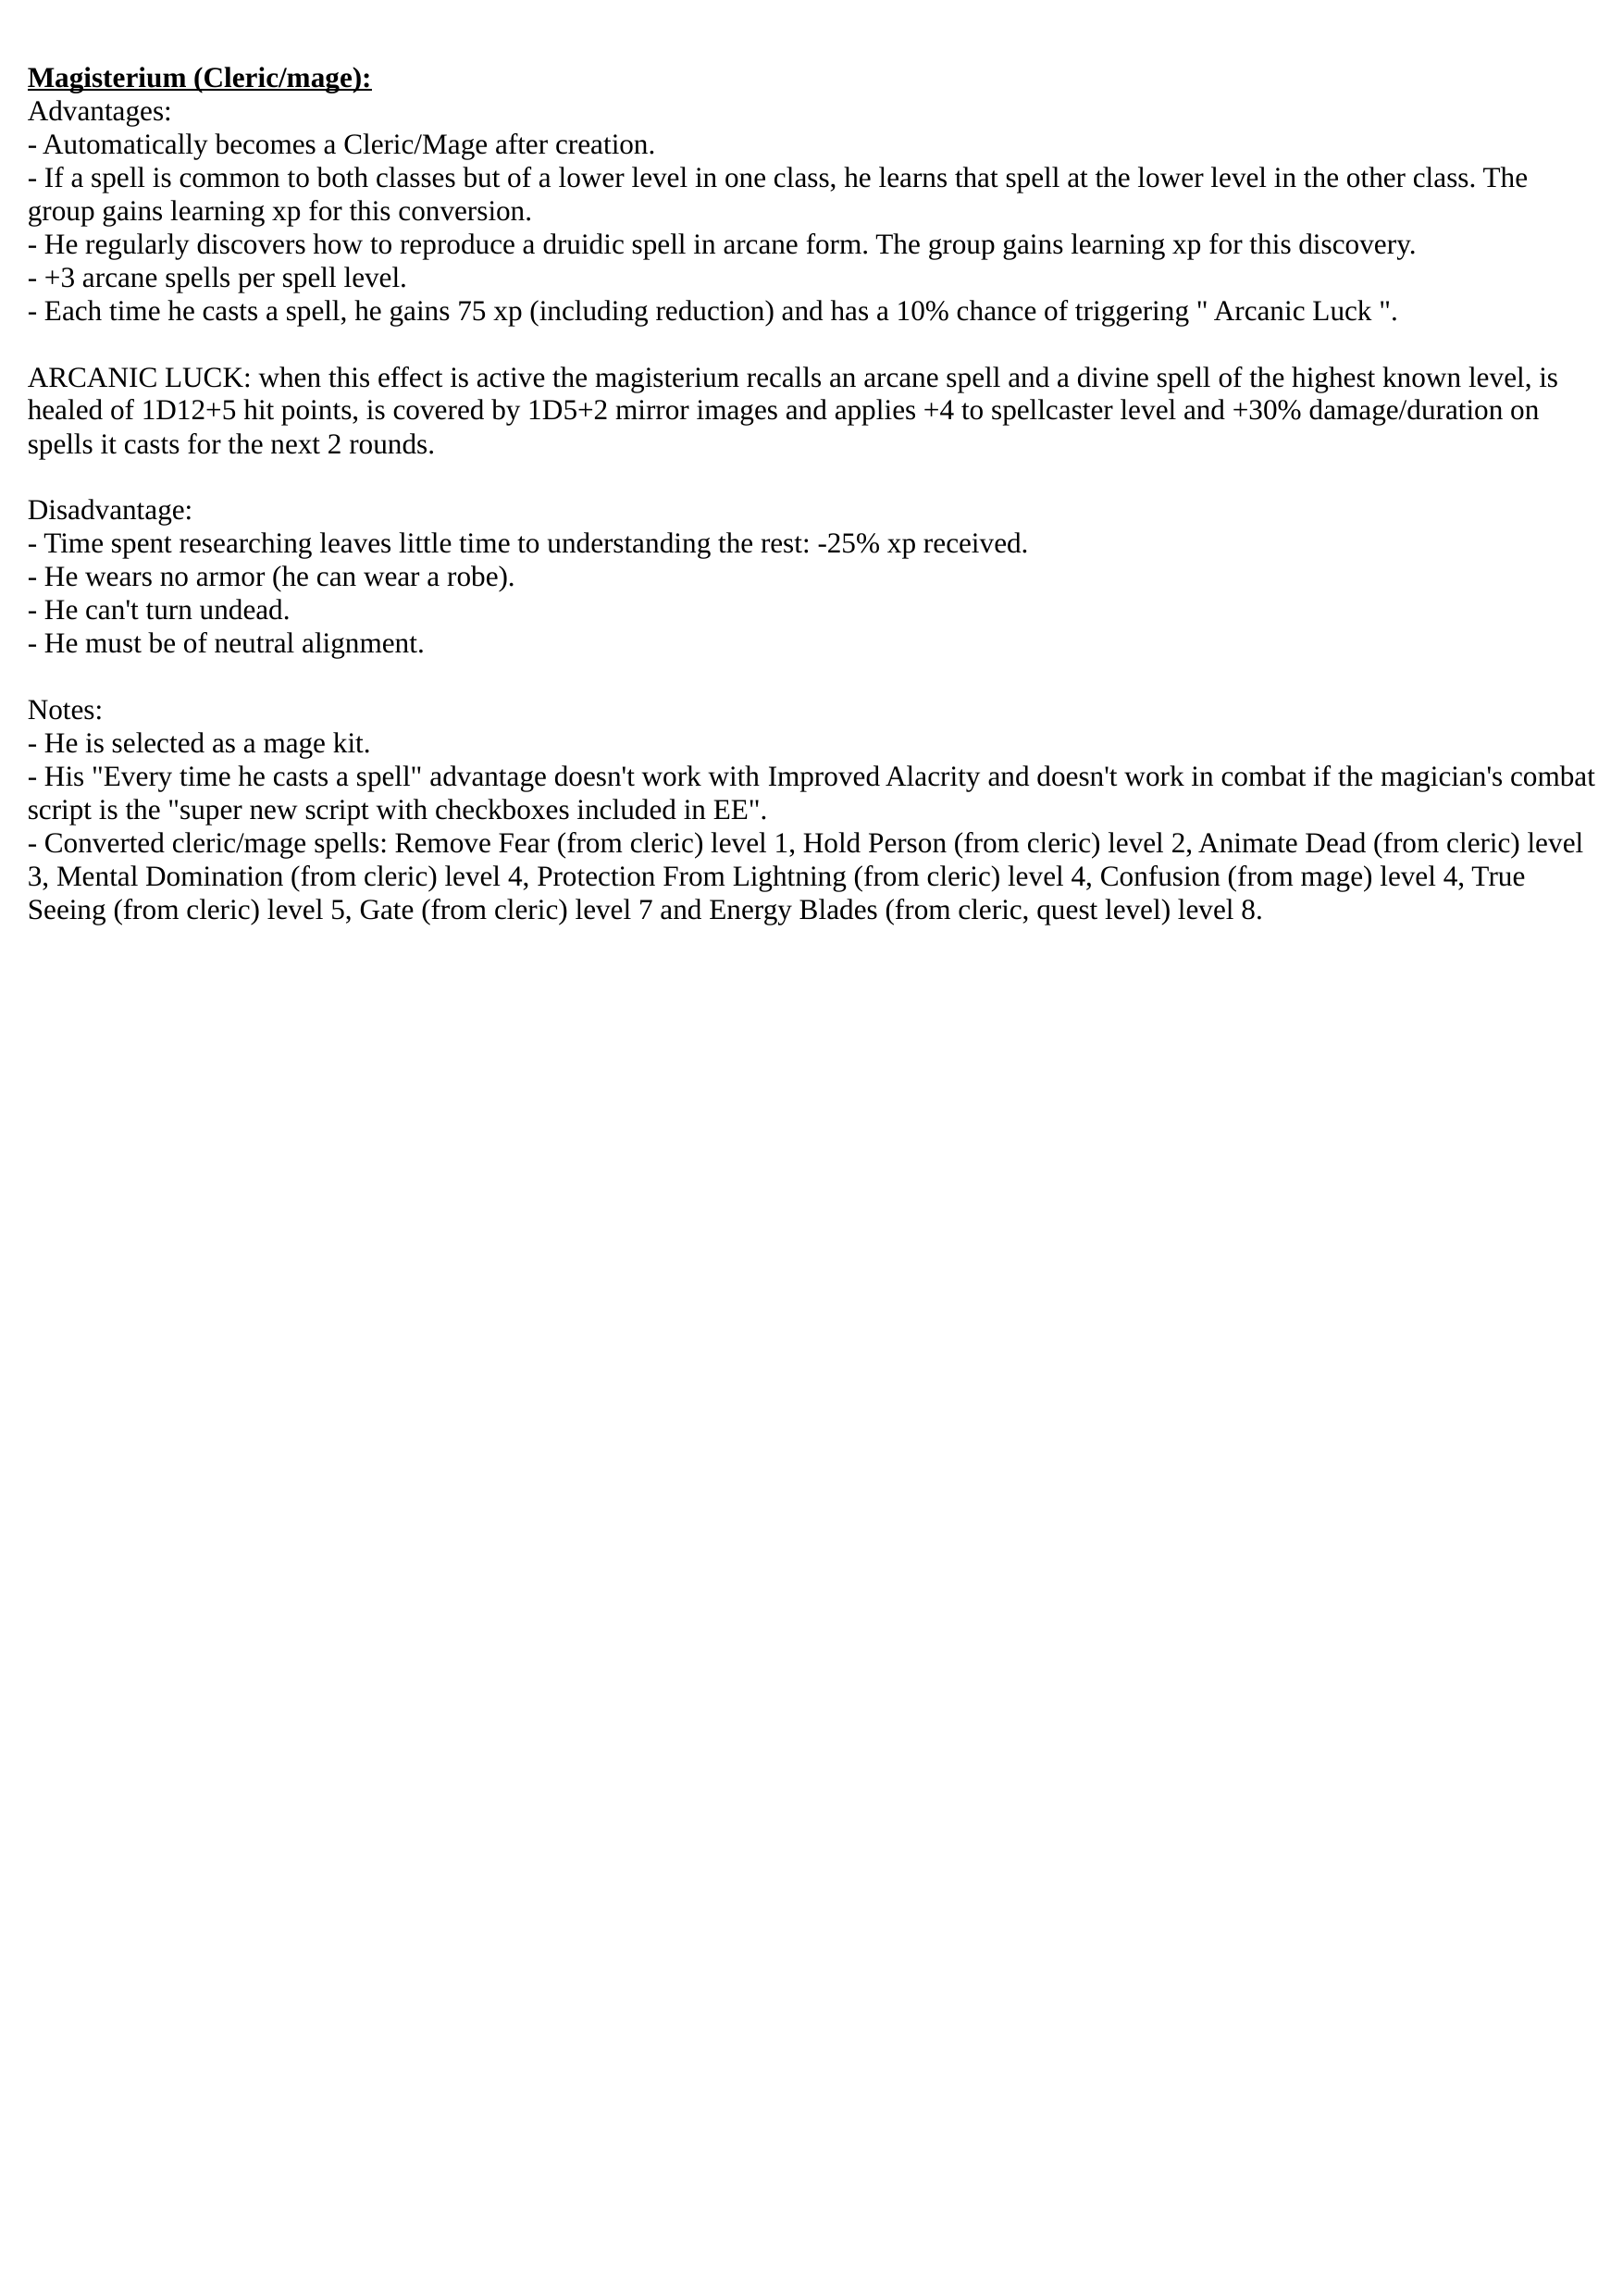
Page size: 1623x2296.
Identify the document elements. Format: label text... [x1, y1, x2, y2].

text - Converted cleric/mage spells: Remove Fear (from cleric) level 1, Hold Person (from cleric) level 2, Animate Dead (from cleric) level 3, Mental Domination (from cleric) level 4, Protection From Lightning (from cleric) level 4, Confusion (from mage) level 4, True Seeing (from cleric) level 5, Gate (from cleric) level 7 and Energy Blades (from cleric, quest level) level 8. [27, 825, 1595, 925]
text - +3 arcane spells per spell level. - Each time he casts a spell, he gains 75 xp (including reduction) and has a 10% chance of triggering " Arcanic Luck ". ARCANIC LUCK: when this effect is active the magisterium recalls an arcane spell and a divine spell of the highest known level, is healed of 1D12+5 hit points, is covered by 1D5+2 mirror images and applies +4 to spellcaster level and +30% damage/duration on spells it casts for the next 2 rounds. Disadvantage: - Time spent researching leaves little time to understanding the rest: -25% xp received. - He wears no armor (he can wear a robe). - He can't turn undead. - He must be of neutral alignment. Notes: - He is selected as a mage kit. - His "Every time he casts a spell" advantage doesn't work with Improved Alacrity and doesn't work in combat if the magician's combat script is the "super new script with checkboxes included in EE". [27, 260, 1595, 825]
text Magisterium (Cleric/mage): Advantages: - Automatically becomes a Cleric/Mage after creation. - If a spell is common to both classes but of a lower level in one class, he learns that spell at the lower level in the other class. The group gains learning xp for this conversion. [27, 60, 1595, 227]
text - He regularly discovers how to reproduce a druidic spell in arcane form. The group gains learning xp for this discovery. [27, 227, 1595, 260]
